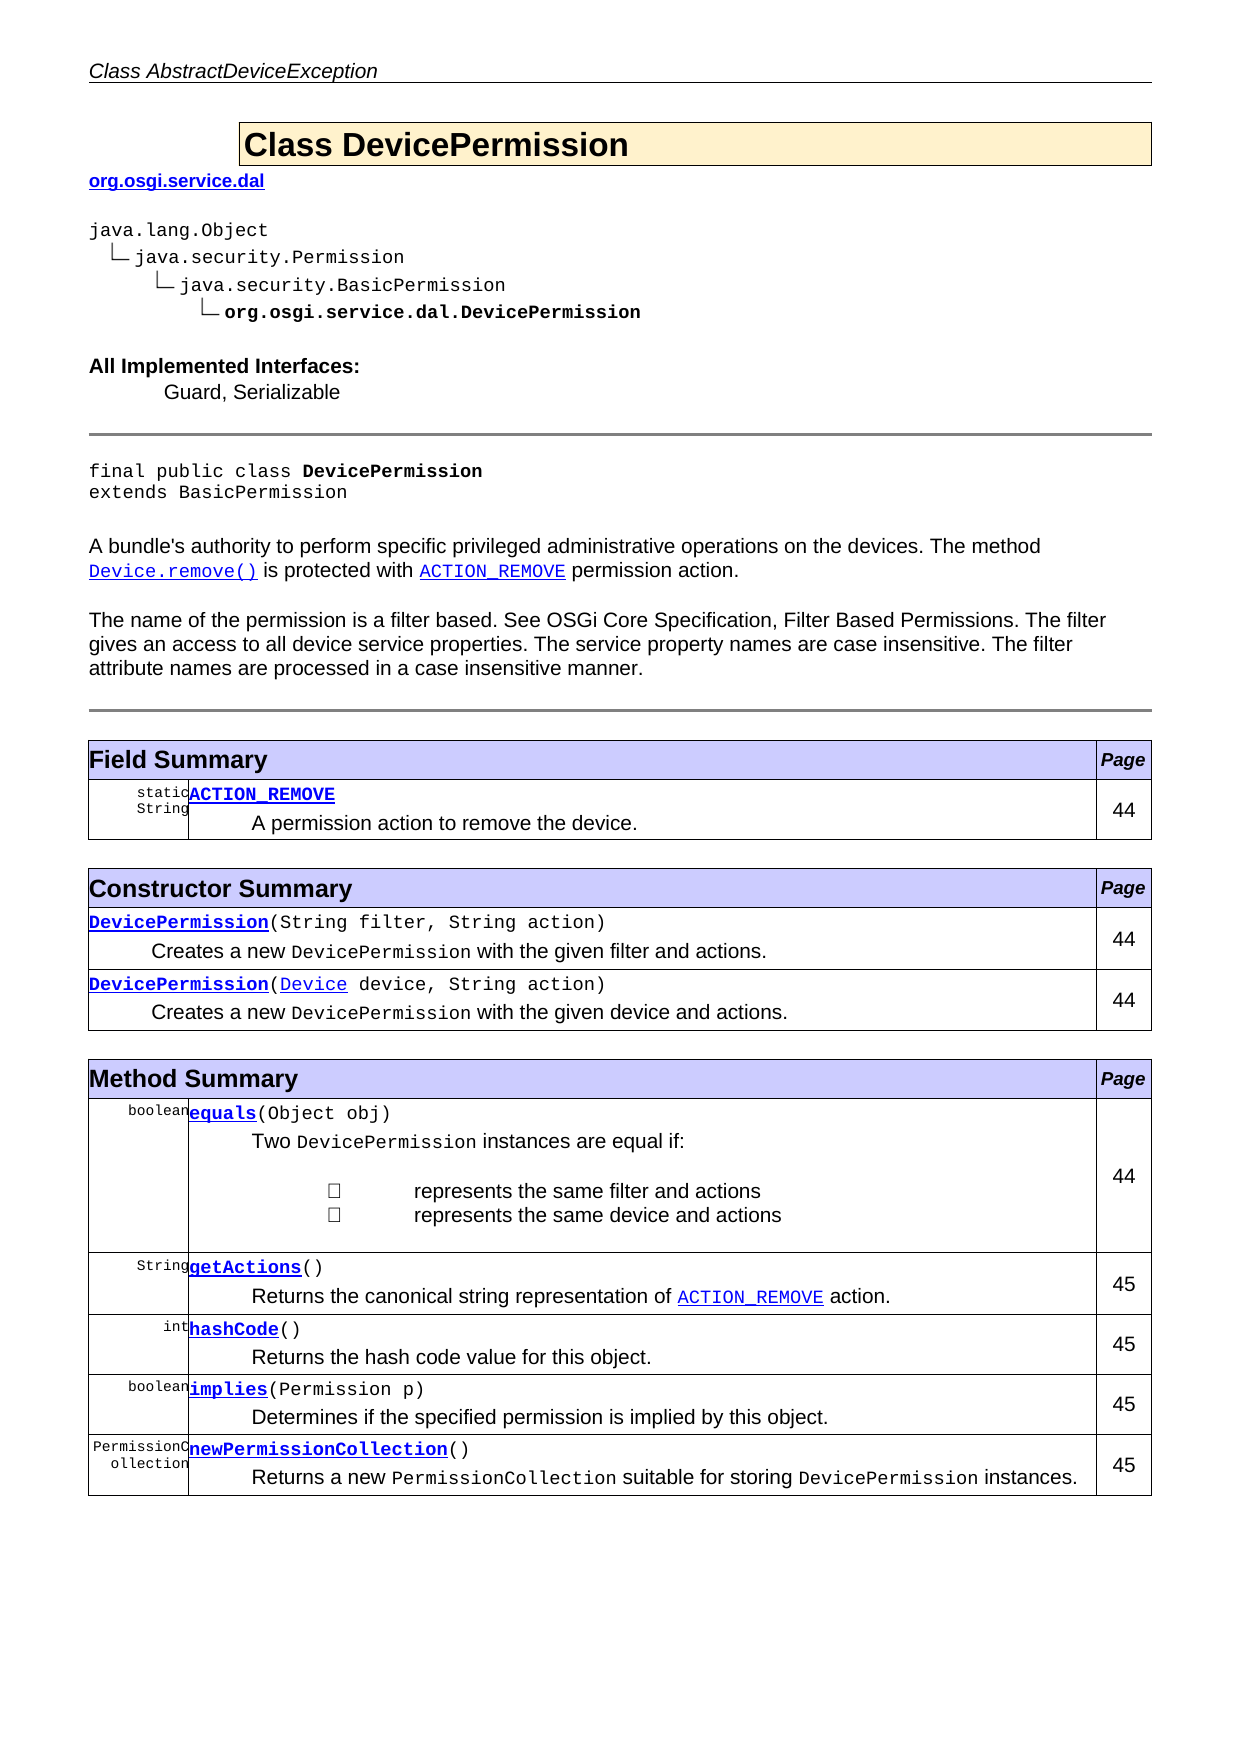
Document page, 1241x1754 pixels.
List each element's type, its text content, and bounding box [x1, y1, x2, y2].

text org.osgi.service.dal.DevicePermission [88, 297, 1152, 324]
table_cell boolean [89, 1375, 188, 1433]
table_cell DevicePermission(Device device, String action) Creates a new DevicePermission with the given device and actions. [89, 970, 1096, 1030]
table_cell implies(Permission p) Determines if the specified permission is implied by this object. [189, 1375, 1096, 1433]
table_header Constructor Summary [89, 869, 1096, 907]
text java.security.BasicPermission [88, 269, 1152, 297]
text java.security.Permission [88, 242, 1152, 269]
table_cell 44 [1097, 1099, 1151, 1252]
table_cell 44 [1097, 908, 1151, 968]
table_cell DevicePermission(String filter, String action) Creates a new DevicePermission with the given filter and actions. [89, 908, 1096, 968]
table_header Field Summary [89, 741, 1096, 779]
table_cell boolean [89, 1099, 188, 1252]
table_cell getActions() Returns the canonical string representation of ACTION_REMOVE action. [189, 1253, 1096, 1313]
text java.lang.Object [88, 221, 1152, 242]
text Guard, Serializable [163, 380, 1152, 404]
subtitle All Implemented Interfaces: [88, 353, 1152, 377]
table_cell PermissionCollection [89, 1435, 188, 1495]
table_cell 45 [1097, 1375, 1151, 1433]
text org.osgi.service.dal [88, 170, 1152, 191]
picture [111, 241, 135, 264]
table_cell int [89, 1315, 188, 1373]
table_header Page [1097, 869, 1151, 907]
table_cell 45 [1097, 1315, 1151, 1373]
subtitle Class DevicePermission [240, 123, 1151, 165]
table_cell equals(Object obj) Two DevicePermission instances are equal if: represents the same filter and actions represents the same device and actions [189, 1099, 1096, 1252]
table_cell 45 [1097, 1435, 1151, 1495]
table_cell String [89, 1253, 188, 1313]
text The name of the permission is a filter based. See OSGi Core Specification, Filter Based Permissions. The filter gives an access to all device service properties. The service property names are case insensitive. The filter attribute names are processed in a case insensitive manner. [88, 608, 1152, 680]
table_cell ACTION_REMOVE A permission action to remove the device. [189, 780, 1096, 839]
text A bundle's authority to perform specific privileged administrative operations on the devices. The method Device.remove() is protected with ACTION_REMOVE permission action. [88, 534, 1152, 583]
table_cell 45 [1097, 1253, 1151, 1313]
table_cell 44 [1097, 970, 1151, 1030]
table_cell hashCode() Returns the hash code value for this object. [189, 1315, 1096, 1373]
table_cell 44 [1097, 780, 1151, 839]
picture [156, 269, 180, 292]
table_cell static String [89, 780, 188, 839]
text final public class DevicePermission [88, 462, 1152, 483]
picture [201, 296, 225, 319]
table_header Page [1097, 1060, 1151, 1098]
table_cell newPermissionCollection() Returns a new PermissionCollection suitable for storing DevicePermission instances. [189, 1435, 1096, 1495]
table_header Page [1097, 741, 1151, 779]
text extends BasicPermission [88, 483, 1152, 504]
table_header Method Summary [89, 1060, 1096, 1098]
